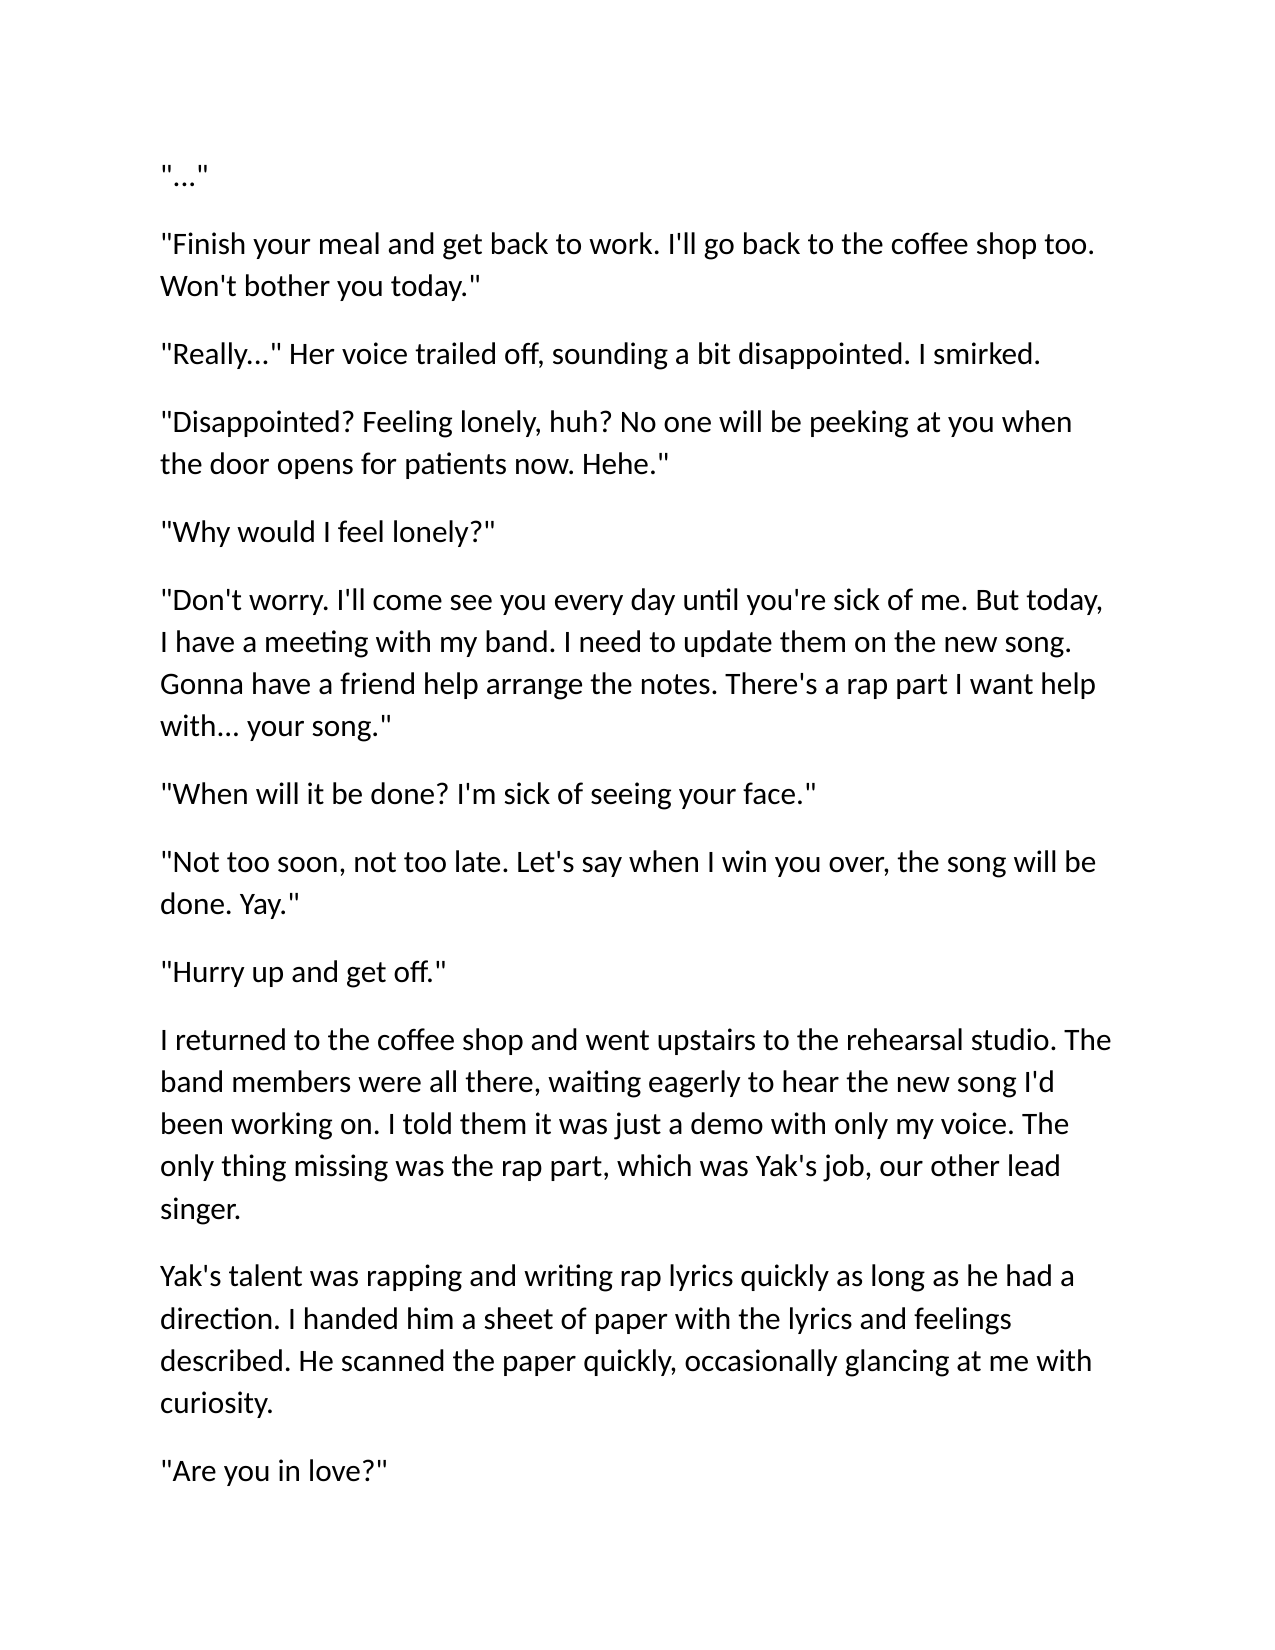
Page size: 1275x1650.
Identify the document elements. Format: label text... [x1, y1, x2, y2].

text "Are you in love?" [160, 1451, 1113, 1489]
text "Why would I feel lonely?" [160, 512, 1113, 550]
text "..." [160, 156, 1113, 194]
text "When will it be done? I'm sick of seeing your face." [160, 774, 1113, 812]
text "Hurry up and get off." [160, 952, 1113, 990]
text Yak's talent was rapping and writing rap lyrics quickly as long as he had a direction. I handed him a sheet of paper with the lyrics and feelings described. He scanned the paper quickly, occasionally glancing at me with curiosity. [160, 1256, 1113, 1421]
text I returned to the coffee shop and went upstairs to the rehearsal studio. The band members were all there, waiting eagerly to hear the new song I'd been working on. I told them it was just a demo with only my voice. The only thing missing was the rap part, which was Yak's job, our other lead singer. [160, 1019, 1113, 1227]
text "Disappointed? Feeling lonely, huh? No one will be peeking at you when the door opens for patients now. Hehe." [160, 402, 1113, 482]
text "Don't worry. I'll come see you every day until you're sick of me. But today, I have a meeting with my band. I need to update them on the new song. Gonna have a friend help arrange the notes. There's a rap part I want help with... your song." [160, 579, 1113, 744]
text "Not too soon, not too late. Let's say when I win you over, the song will be done. Yay." [160, 842, 1113, 922]
text "Really..." Her voice trailed off, sounding a bit disappointed. I smirked. [160, 334, 1113, 372]
text "Finish your meal and get back to work. I'll go back to the coffee shop too. Won't bother you today." [160, 224, 1113, 304]
